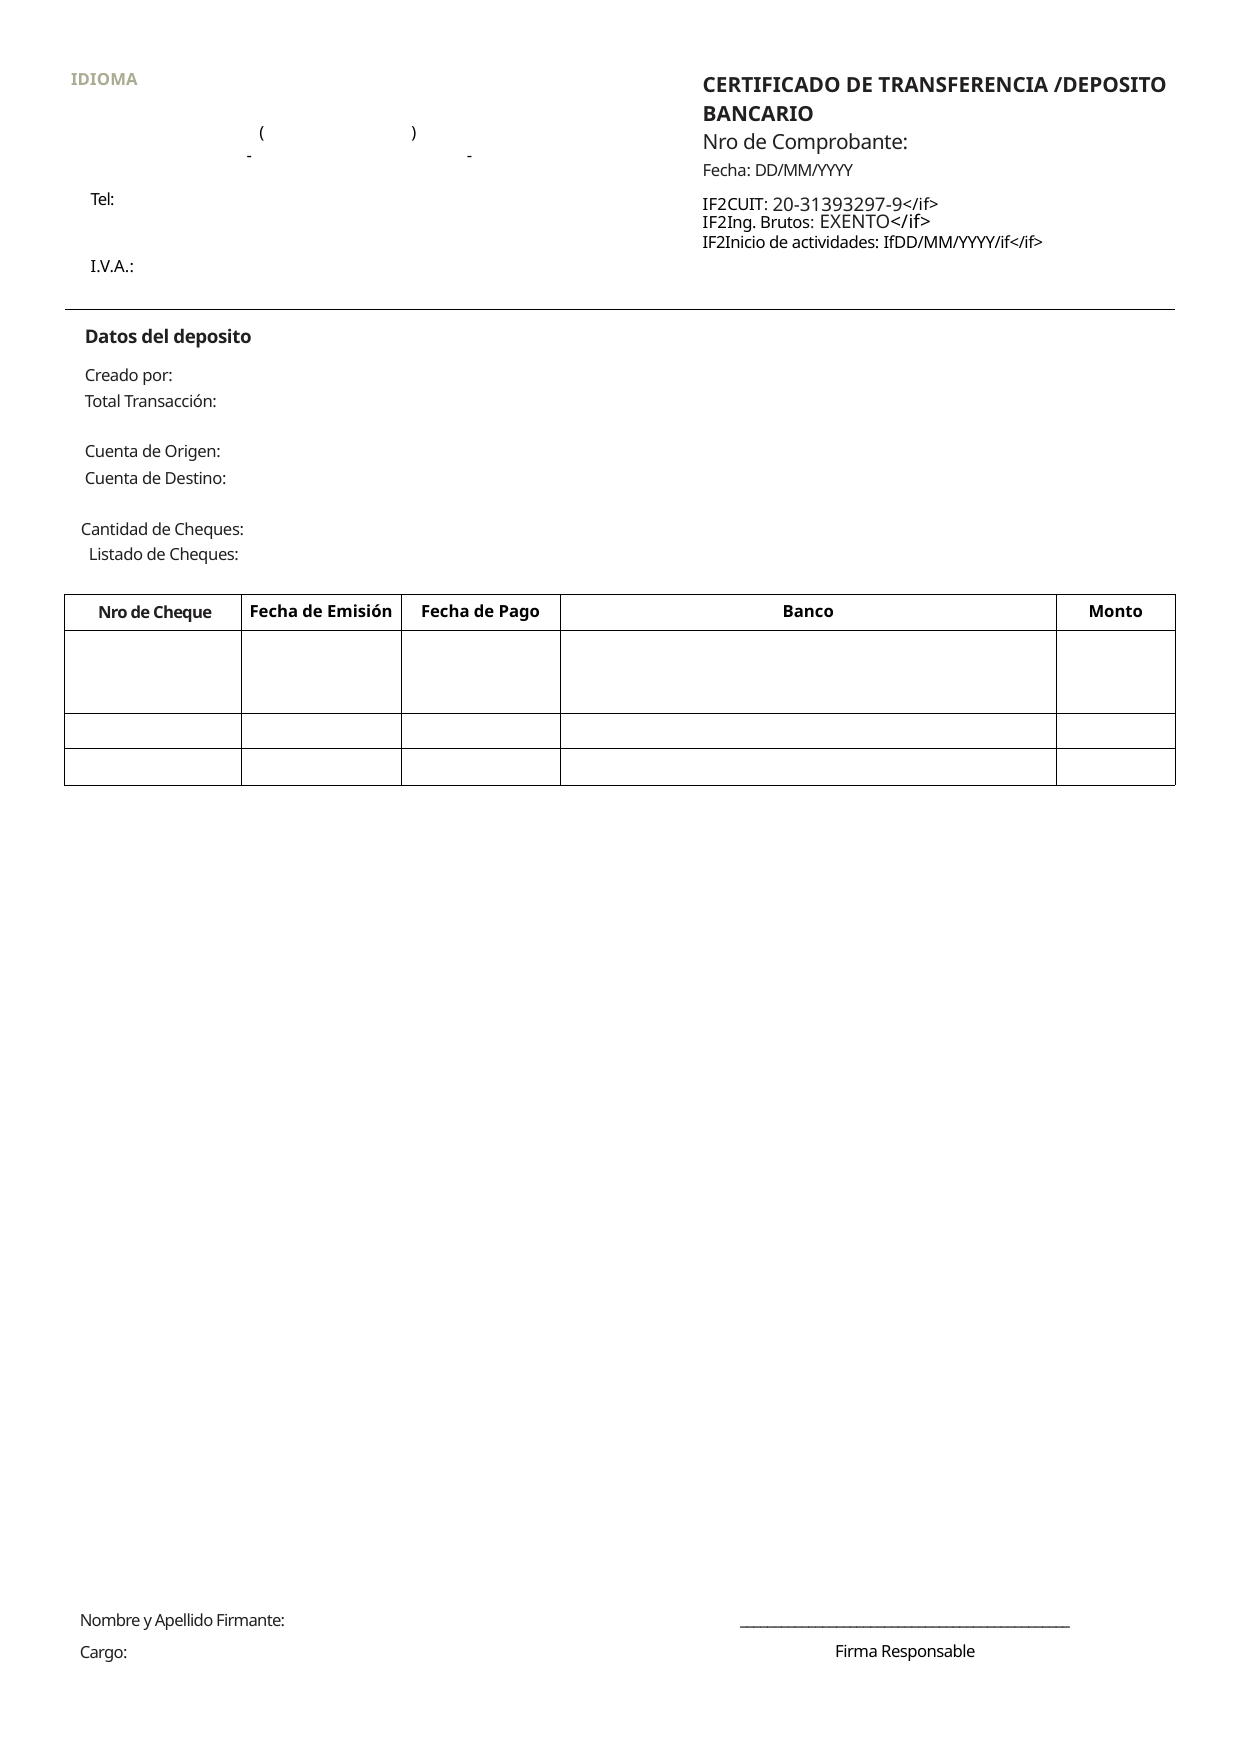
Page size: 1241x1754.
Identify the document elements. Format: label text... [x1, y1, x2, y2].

table_header <o.create_uid.name> [508, 361, 1175, 388]
table_cell [65, 415, 1175, 437]
table_cell [242, 631, 401, 712]
table_header Cantidad de Cheques: [65, 516, 508, 543]
table_header Monto [1057, 595, 1175, 629]
table_cell <for each=" check in o.check_ids.sorted(key=lambda r:r.payment_date)"> [65, 631, 241, 712]
table_cell Total Transacción: [65, 388, 508, 415]
table_cell <check.number> [65, 714, 241, 748]
table_cell <check.bank_id.name> [561, 714, 1056, 748]
table_header <len(o.check_ids)> [508, 516, 1175, 543]
table_cell Cuenta de Destino: [65, 464, 508, 491]
table_cell Cuenta de Origen: [65, 438, 508, 464]
table_header Creado por: [65, 361, 508, 388]
text </if> [19, 786, 1240, 810]
table_header Fecha de Pago [402, 595, 560, 629]
table_cell <o.destination_journal_id.name> [508, 464, 1175, 491]
table_cell <check.amount> [1057, 714, 1175, 748]
table_cell </for> [65, 749, 241, 785]
table_cell [561, 631, 1056, 712]
table_header Banco [561, 595, 1056, 629]
table_cell [561, 749, 1056, 785]
table_cell <o.amount> [508, 388, 1175, 415]
table_cell [1057, 749, 1175, 785]
table_header Fecha de Emisión [242, 595, 401, 629]
table_cell Listado de Cheques: [65, 543, 1175, 566]
table_cell [242, 749, 401, 785]
table_cell <o.journal_id.name> [508, 438, 1175, 464]
table_cell [402, 631, 560, 712]
text <if test="o.check_ids"> [0, 491, 1240, 516]
table_cell <check.issue_date> [242, 714, 401, 748]
table_header Nro de Cheque [65, 595, 241, 629]
table_cell <check.payment_date> [402, 714, 560, 748]
table_cell [1057, 631, 1175, 712]
table_cell [402, 749, 560, 785]
